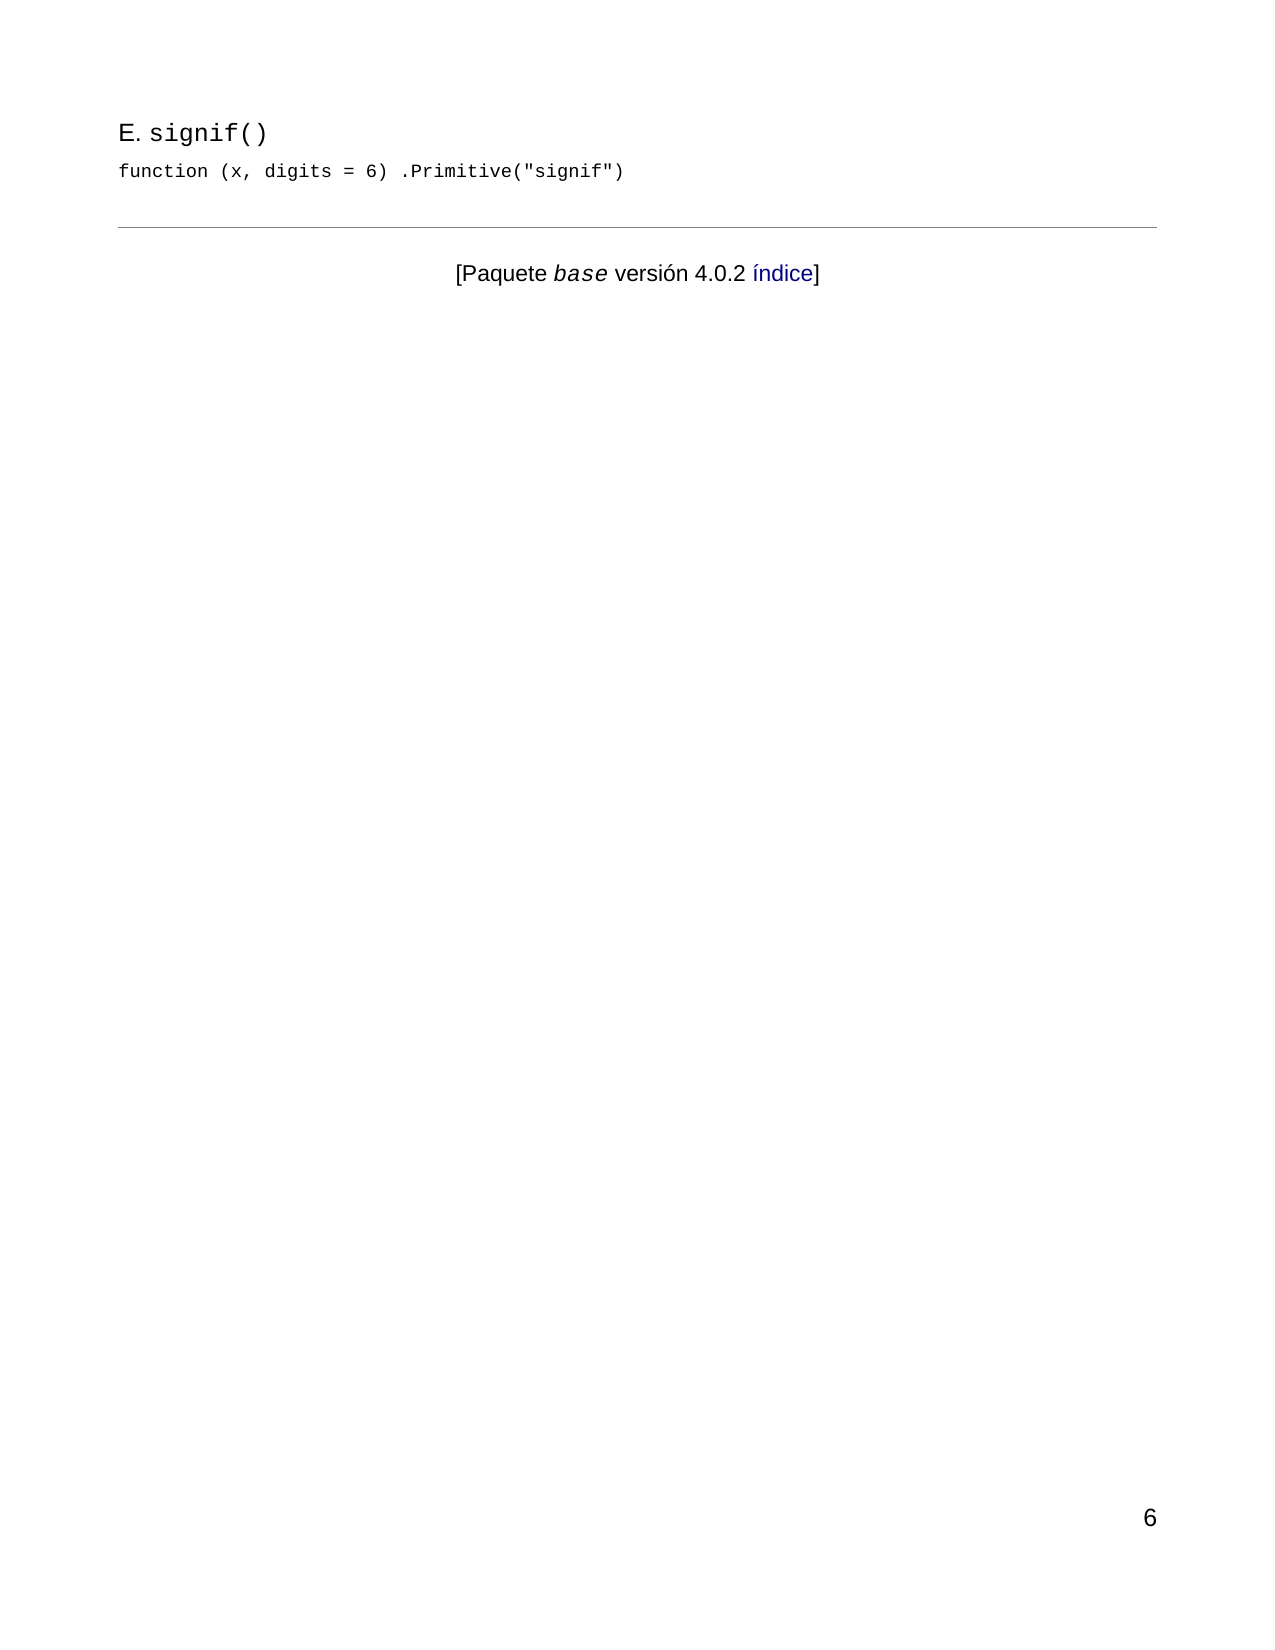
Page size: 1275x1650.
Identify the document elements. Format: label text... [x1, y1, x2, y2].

subtitle E. signif() [118, 118, 1157, 149]
text [Paquete base versión 4.0.2 índice] [118, 257, 1157, 288]
text function (x, digits = 6) .Primitive("signif") [118, 162, 1157, 183]
